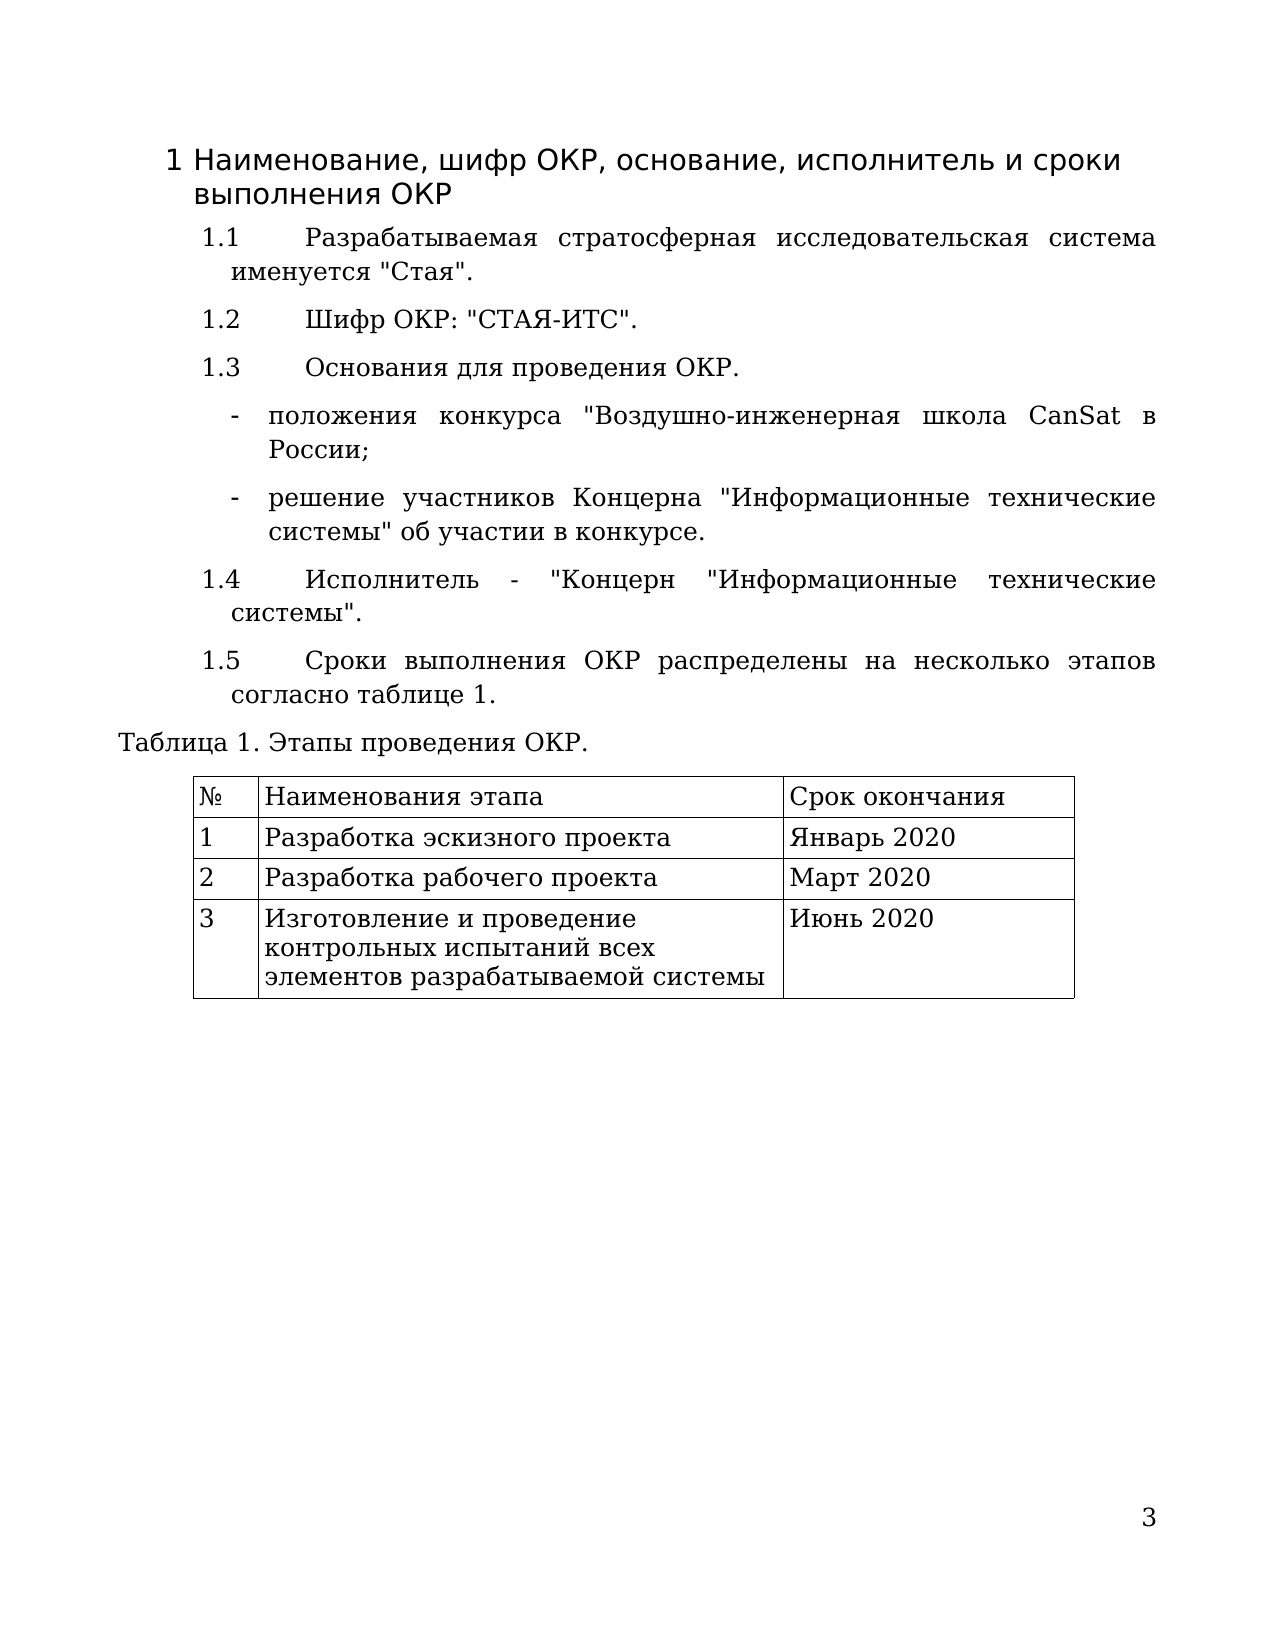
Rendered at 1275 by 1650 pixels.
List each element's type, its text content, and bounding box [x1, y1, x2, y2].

list положения конкурса "Воздушно-инженерная школа CanSat в России; [231, 401, 1157, 464]
list Шифр ОКР: "СТАЯ-ИТС". [193, 305, 1157, 334]
table_cell 1 [194, 818, 258, 858]
table_cell Январь 2020 [784, 818, 1074, 858]
table_cell 2 [194, 859, 258, 898]
table_cell 3 [194, 900, 258, 997]
subtitle Наименование, шифр ОКР, основание, исполнитель и сроки выполнения ОКР [156, 143, 1157, 211]
table_cell Разработка рабочего проекта [259, 859, 783, 898]
table_header Срок окончания [784, 777, 1074, 817]
table_cell Разработка эскизного проекта [259, 818, 783, 858]
list Исполнитель - "Концерн "Информационные технические системы". [193, 565, 1157, 627]
table_cell Изготовление и проведение контрольных испытаний всех элементов разрабатываемой системы [259, 900, 783, 997]
list решение участников Концерна "Информационные технические системы" об участии в конкурсе. [231, 483, 1157, 546]
table_header Наименования этапа [259, 777, 783, 817]
table_header № [194, 777, 258, 817]
table_cell Июнь 2020 [784, 900, 1074, 997]
list Основания для проведения ОКР. [193, 353, 1157, 382]
list Разрабатываемая стратосферная исследовательская система именуется "Стая". [193, 223, 1157, 286]
text Таблица 1. Этапы проведения ОКР. [118, 728, 1157, 757]
table_cell Март 2020 [784, 859, 1074, 898]
list Сроки выполнения ОКР распределены на несколько этапов согласно таблице 1. [193, 646, 1157, 709]
